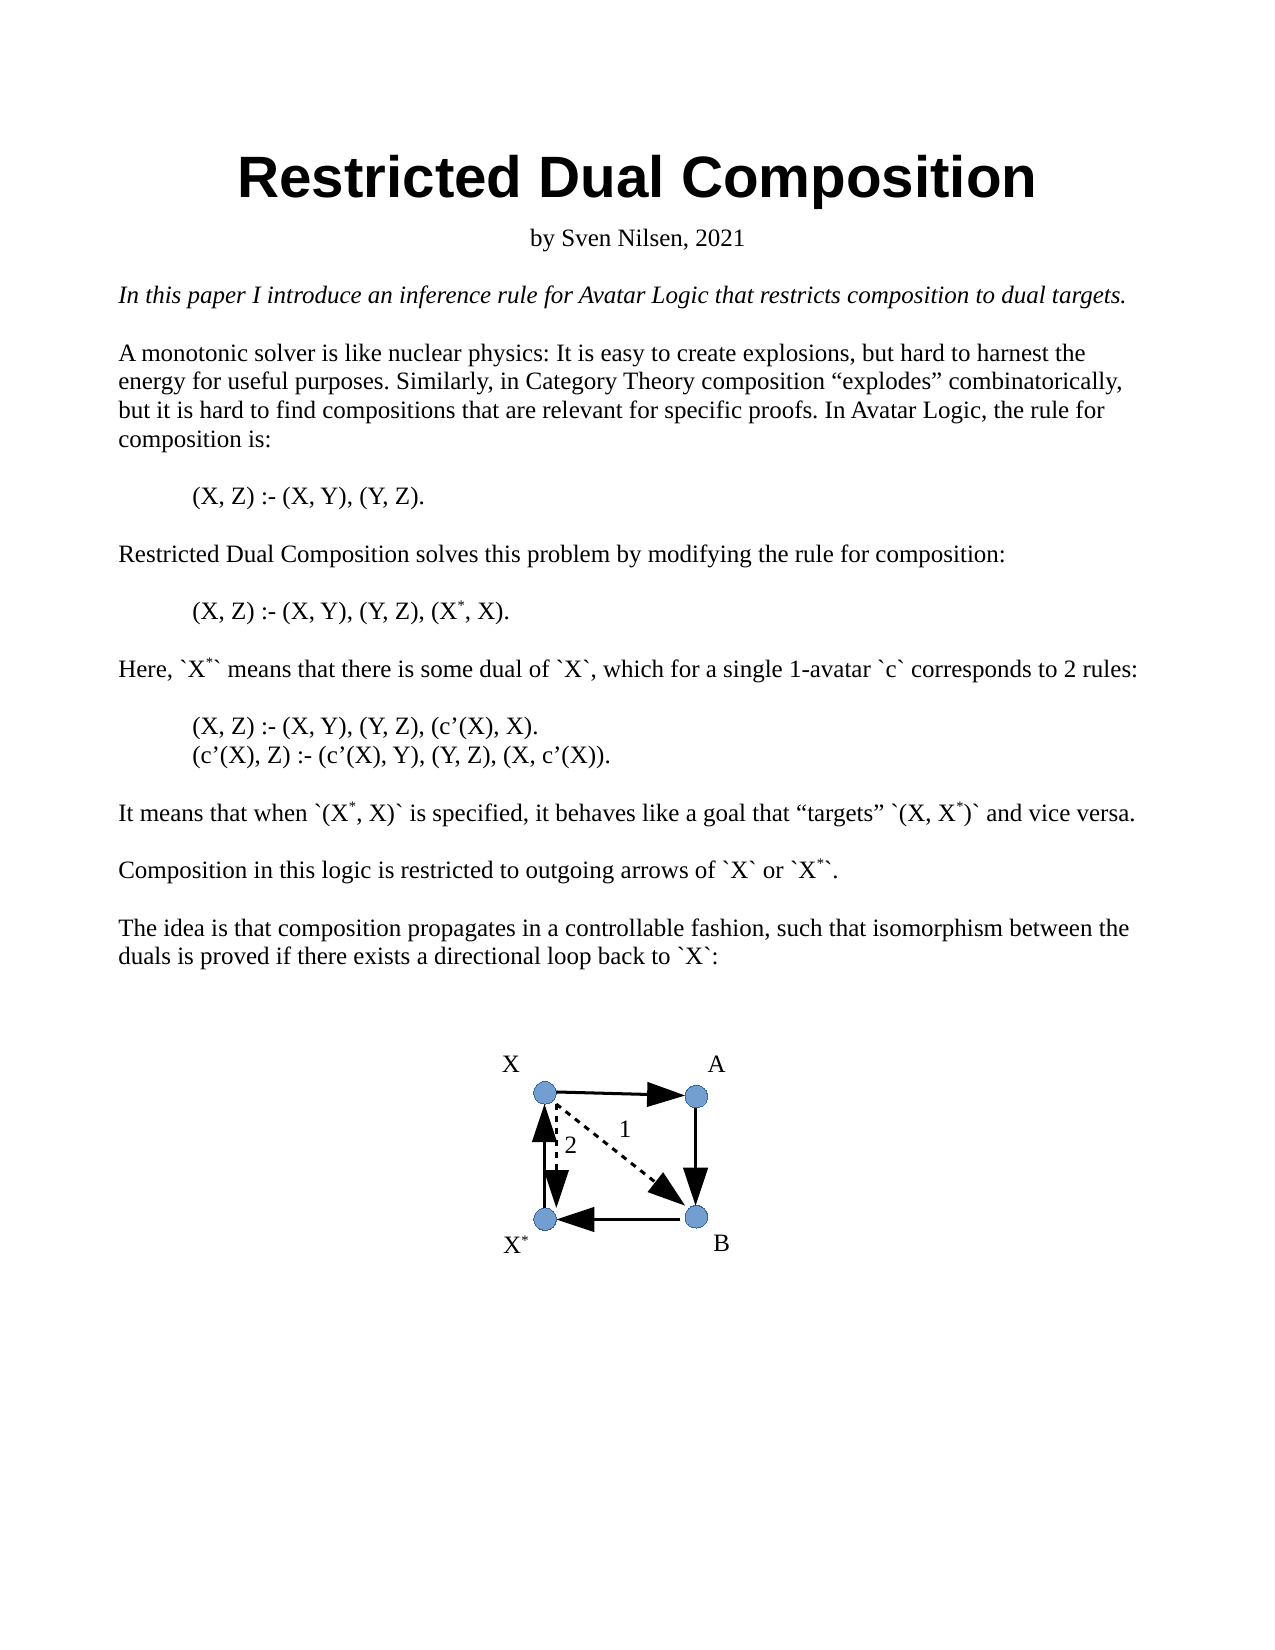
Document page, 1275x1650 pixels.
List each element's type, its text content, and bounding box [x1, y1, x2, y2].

text (X, Z) :- (X, Y), (Y, Z). [118, 481, 1157, 510]
text A monotonic solver is like nuclear physics: It is easy to create explosions, but hard to harnest the energy for useful purposes. Similarly, in Category Theory composition “explodes” combinatorically, but it is hard to find compositions that are relevant for specific proofs. In Avatar Logic, the rule for composition is: [118, 338, 1157, 453]
text Restricted Dual Composition solves this problem by modifying the rule for composition: [118, 539, 1157, 568]
text (X, Z) :- (X, Y), (Y, Z), (c’(X), X). [118, 711, 1157, 740]
text In this paper I introduce an inference rule for Avatar Logic that restricts composition to dual targets. [118, 280, 1157, 309]
text The idea is that composition propagates in a controllable fashion, such that isomorphism between the duals is proved if there exists a directional loop back to `X`: [118, 913, 1157, 970]
text Composition in this logic is restricted to outgoing arrows of `X` or `X*`. [118, 855, 1157, 884]
title Restricted Dual Composition [118, 143, 1157, 210]
text (X, Z) :- (X, Y), (Y, Z), (X*, X). [118, 596, 1157, 625]
text Here, `X*` means that there is some dual of `X`, which for a single 1-avatar `c` corresponds to 2 rules: [118, 654, 1157, 683]
text by Sven Nilsen, 2021 [118, 223, 1157, 251]
text It means that when `(X*, X)` is specified, it behaves like a goal that “targets” `(X, X*)` and vice versa. [118, 798, 1157, 826]
text (c’(X), Z) :- (c’(X), Y), (Y, Z), (X, c’(X)). [118, 740, 1157, 769]
